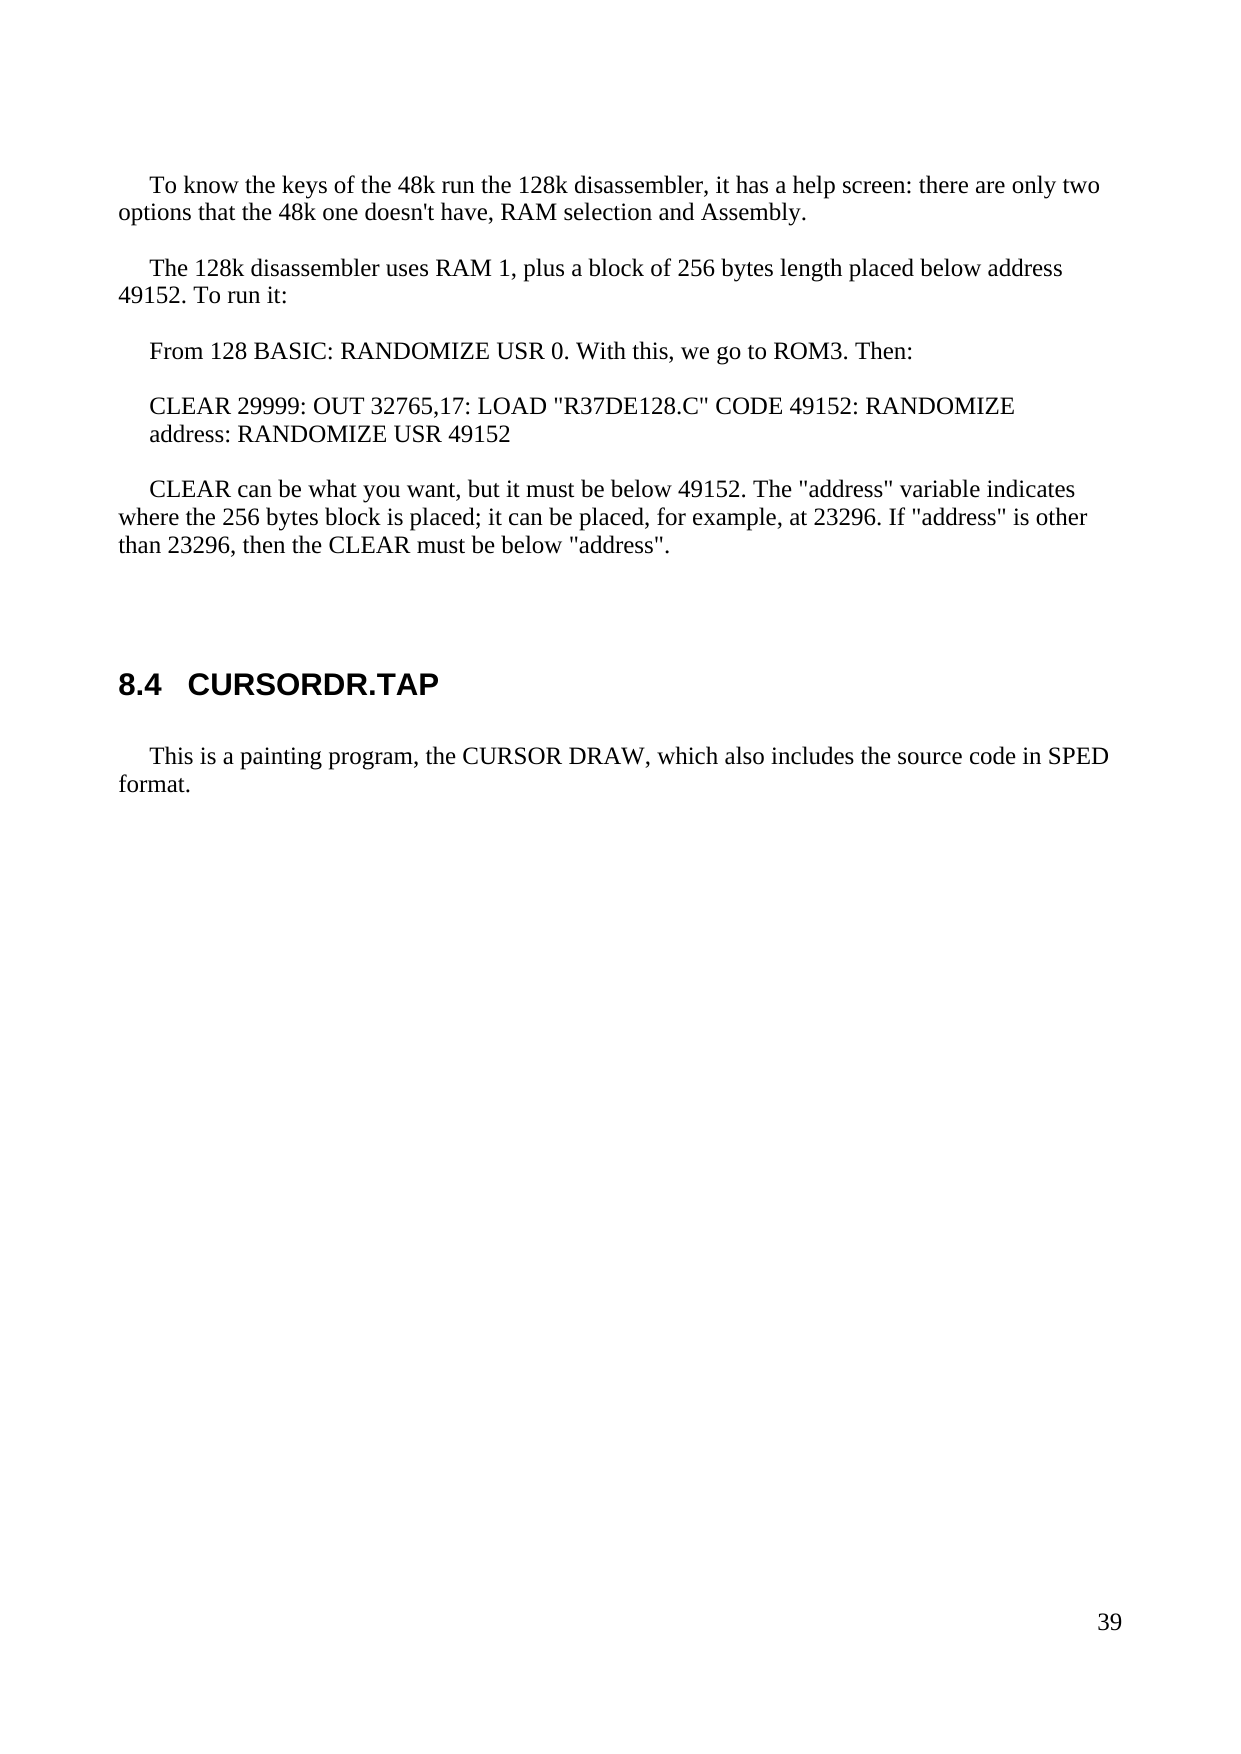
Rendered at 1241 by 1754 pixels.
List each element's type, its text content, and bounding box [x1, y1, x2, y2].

text To know the keys of the 48k run the 128k disassembler, it has a help screen: there are only two options that the 48k one doesn't have, RAM selection and Assembly. [118, 171, 1122, 226]
text This is a painting program, the CURSOR DRAW, which also includes the source code in SPED format. [118, 742, 1122, 797]
text CLEAR 29999: OUT 32765,17: LOAD "R37DE128.C" CODE 49152: RANDOMIZE [118, 392, 1122, 420]
text address: RANDOMIZE USR 49152 [118, 420, 1122, 448]
text The 128k disassembler uses RAM 1, plus a block of 256 bytes length placed below address 49152. To run it: [118, 254, 1122, 309]
subtitle 8.4 CURSORDR.TAP [118, 667, 1122, 702]
text From 128 BASIC: RANDOMIZE USR 0. With this, we go to ROM3. Then: [118, 337, 1122, 365]
text CLEAR can be what you want, but it must be below 49152. The "address" variable indicates where the 256 bytes block is placed; it can be placed, for example, at 23296. If "address" is other than 23296, then the CLEAR must be below "address". [118, 476, 1122, 559]
